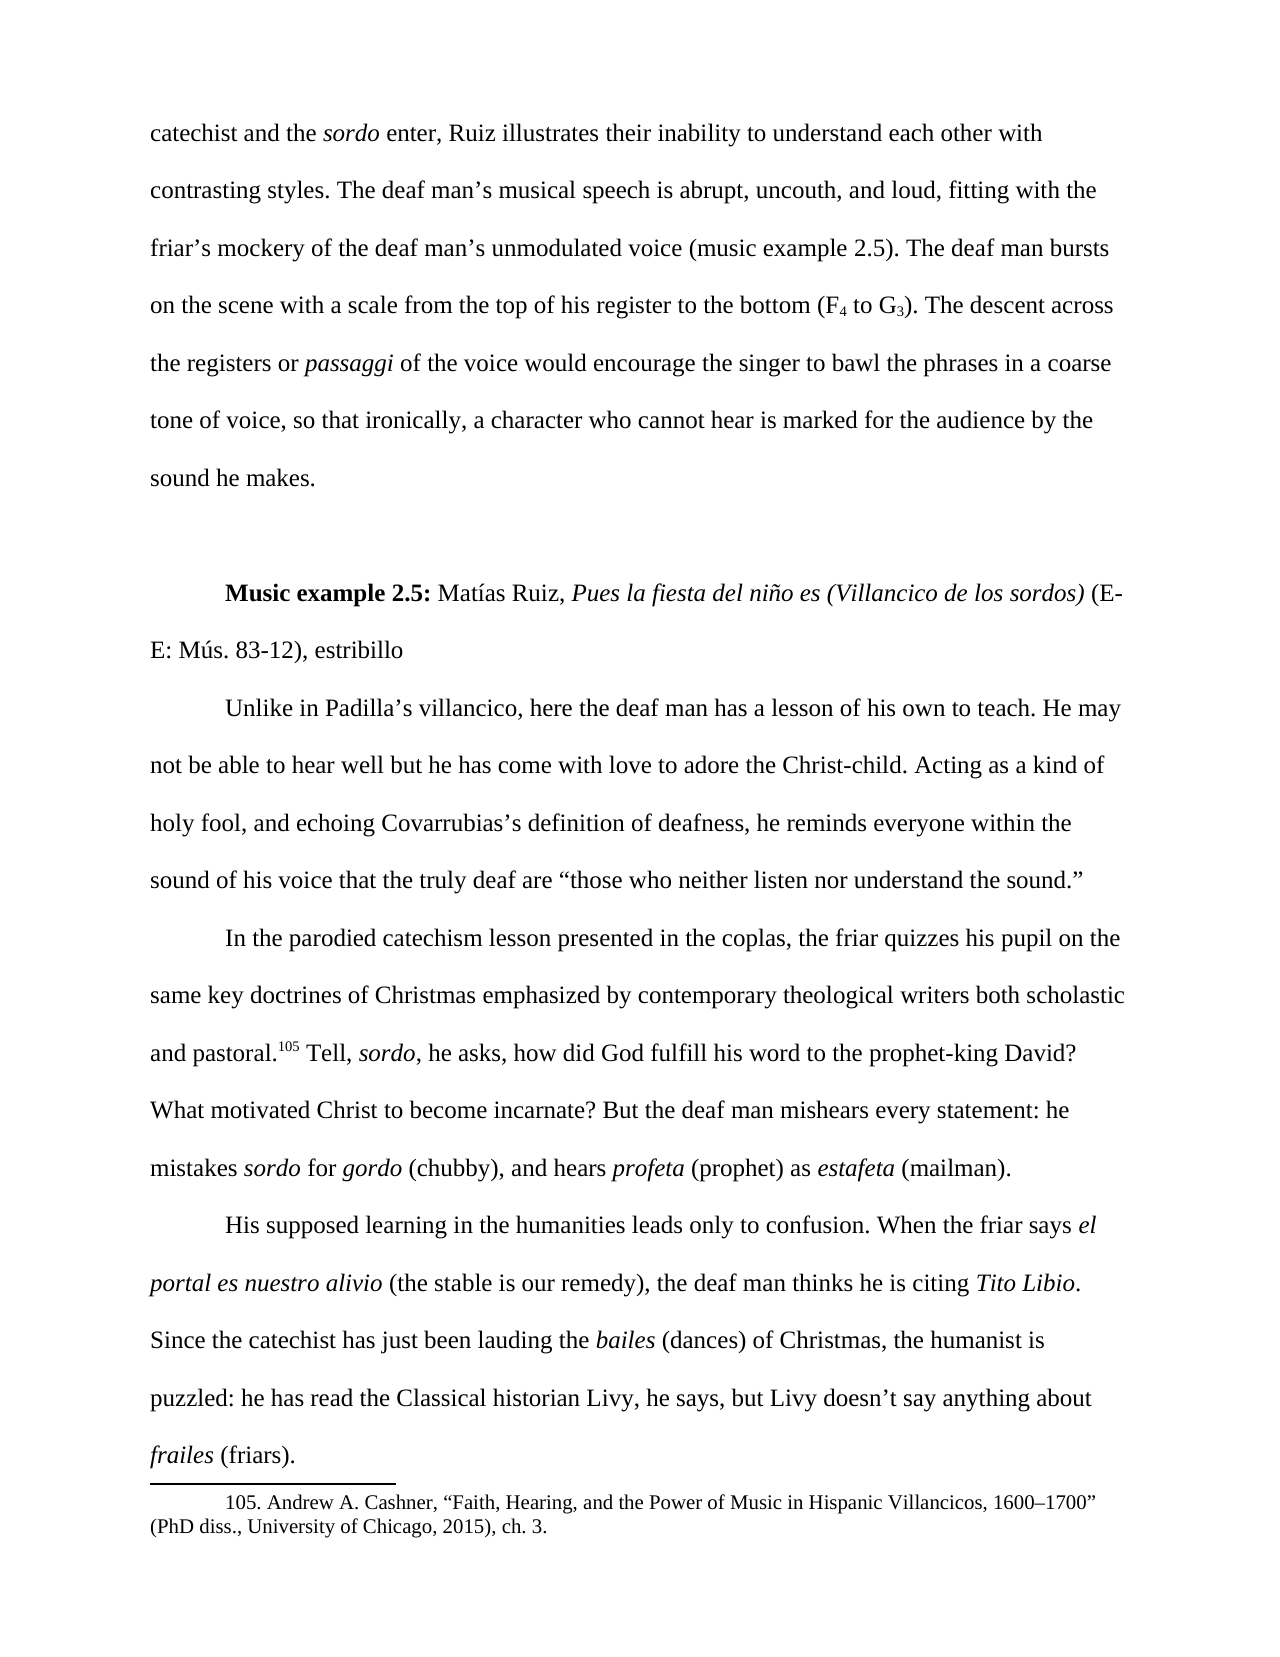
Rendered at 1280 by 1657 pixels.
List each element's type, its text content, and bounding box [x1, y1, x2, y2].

text His supposed learning in the humanities leads only to confusion. When the friar says el portal es nuestro alivio (the stable is our remedy), the deaf man thinks he is citing Tito Libio. Since the catechist has just been lauding the bailes (dances) of Christmas, the humanist is puzzled: he has read the Classical historian Livy, he says, but Livy doesn’t say anything about frailes (friars). [150, 1211, 1130, 1469]
text Music example 2.5: Matías Ruiz, Pues la fiesta del niño es (Villancico de los sordos) (E-E: Mús. 83-12), estribillo [150, 578, 1130, 664]
text Andrew A. Cashner, “Faith, Hearing, and the Power of Music in Hispanic Villancicos, 1600–1700” (PhD diss., University of Chicago, 2015), ch. 3. [150, 1490, 1130, 1538]
text catechist and the sordo enter, Ruiz illustrates their inability to understand each other with contrasting styles. The deaf man’s musical speech is abrupt, uncouth, and loud, fitting with the friar’s mockery of the deaf man’s unmodulated voice (music example 2.5). The deaf man bursts on the scene with a scale from the top of his register to the bottom (F4 to G3). The descent across the registers or passaggi of the voice would encourage the singer to bawl the phrases in a coarse tone of voice, so that ironically, a character who cannot hear is marked for the audience by the sound he makes. [150, 118, 1130, 492]
text In the parodied catechism lesson presented in the coplas, the friar quizzes his pupil on the same key doctrines of Christmas emphasized by contemporary theological writers both scholastic and pastoral. Tell, sordo, he asks, how did God fulfill his word to the prophet-king David? What motivated Christ to become incarnate? But the deaf man mishears every statement: he mistakes sordo for gordo (chubby), and hears profeta (prophet) as estafeta (mailman). [150, 923, 1130, 1182]
text Unlike in Padilla’s villancico, here the deaf man has a lesson of his own to teach. He may not be able to hear well but he has come with love to adore the Christ-child. Acting as a kind of holy fool, and echoing Covarrubias’s definition of deafness, he reminds everyone within the sound of his voice that the truly deaf are “those who neither listen nor understand the sound.” [150, 693, 1130, 894]
